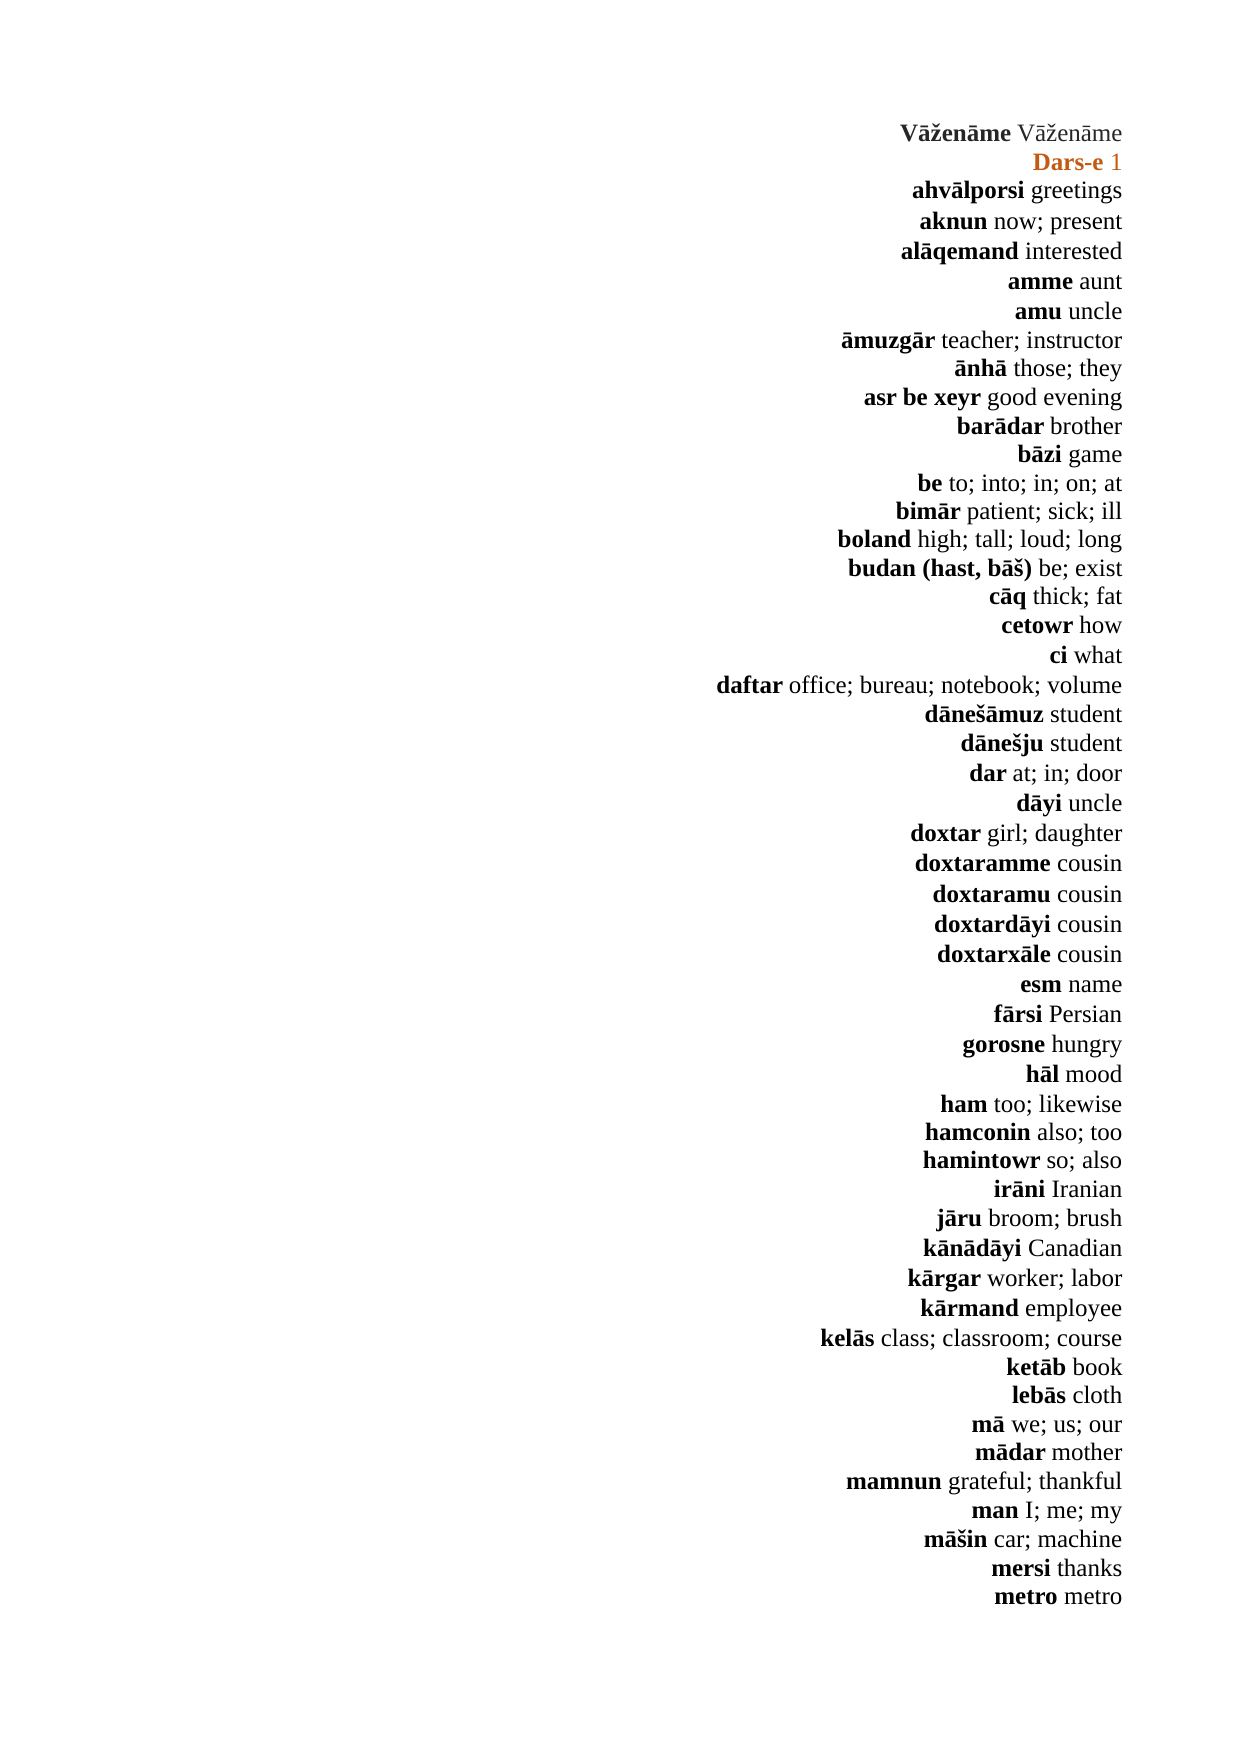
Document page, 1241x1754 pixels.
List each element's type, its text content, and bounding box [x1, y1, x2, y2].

text budan (hast, bāš) be; exist [118, 553, 1122, 582]
text esm name [118, 969, 1122, 998]
text alāqemand interested [118, 236, 1122, 264]
text māšin car; machine [118, 1524, 1122, 1553]
text bimār patient; sick; ill [118, 497, 1122, 525]
text doxtarxāle cousin [118, 939, 1122, 968]
text aknun now; present [118, 206, 1122, 234]
text doxtardāyi cousin [118, 909, 1122, 937]
text daftar office; bureau; notebook; volume [118, 671, 1122, 699]
text ānhā those; they [118, 353, 1122, 382]
text be to; into; in; on; at [118, 468, 1122, 497]
text gorosne hungry [118, 1029, 1122, 1058]
text Vāženāme Vāženāme [118, 118, 1122, 147]
text irāni Iranian [118, 1175, 1122, 1203]
text lebās cloth [118, 1381, 1122, 1409]
text dāyi uncle [118, 788, 1122, 817]
text ci what [118, 641, 1122, 669]
text ketāb book [118, 1352, 1122, 1381]
text mamnun grateful; thankful [118, 1466, 1122, 1495]
text doxtaramu cousin [118, 879, 1122, 907]
text bāzi game [118, 440, 1122, 468]
text doxtar girl; daughter [118, 818, 1122, 847]
text hamintowr so; also [118, 1146, 1122, 1175]
text ham too; likewise [118, 1089, 1122, 1118]
text dānešāmuz student [118, 699, 1122, 728]
text cāq thick; fat [118, 582, 1122, 610]
text dar at; in; door [118, 758, 1122, 787]
text ahvālporsi greetings [118, 176, 1122, 204]
text metro metro [118, 1581, 1122, 1610]
text hāl mood [118, 1059, 1122, 1088]
text fārsi Persian [118, 999, 1122, 1028]
text boland high; tall; loud; long [118, 525, 1122, 553]
text mā we; us; our [118, 1409, 1122, 1438]
text āmuzgār teacher; instructor [118, 325, 1122, 353]
text jāru broom; brush [118, 1203, 1122, 1232]
text cetowr how [118, 610, 1122, 639]
text dānešju student [118, 728, 1122, 757]
text hamconin also; too [118, 1118, 1122, 1146]
text barādar brother [118, 411, 1122, 440]
text amme aunt [118, 266, 1122, 295]
text mādar mother [118, 1438, 1122, 1466]
text Dars-e 1 [118, 147, 1122, 176]
text kelās class; classroom; course [118, 1323, 1122, 1352]
text mersi thanks [118, 1553, 1122, 1581]
text doxtaramme cousin [118, 848, 1122, 877]
text amu uncle [118, 296, 1122, 325]
text kārgar worker; labor [118, 1263, 1122, 1292]
text man I; me; my [118, 1495, 1122, 1524]
text kānādāyi Canadian [118, 1233, 1122, 1262]
text asr be xeyr good evening [118, 382, 1122, 411]
text kārmand employee [118, 1293, 1122, 1322]
